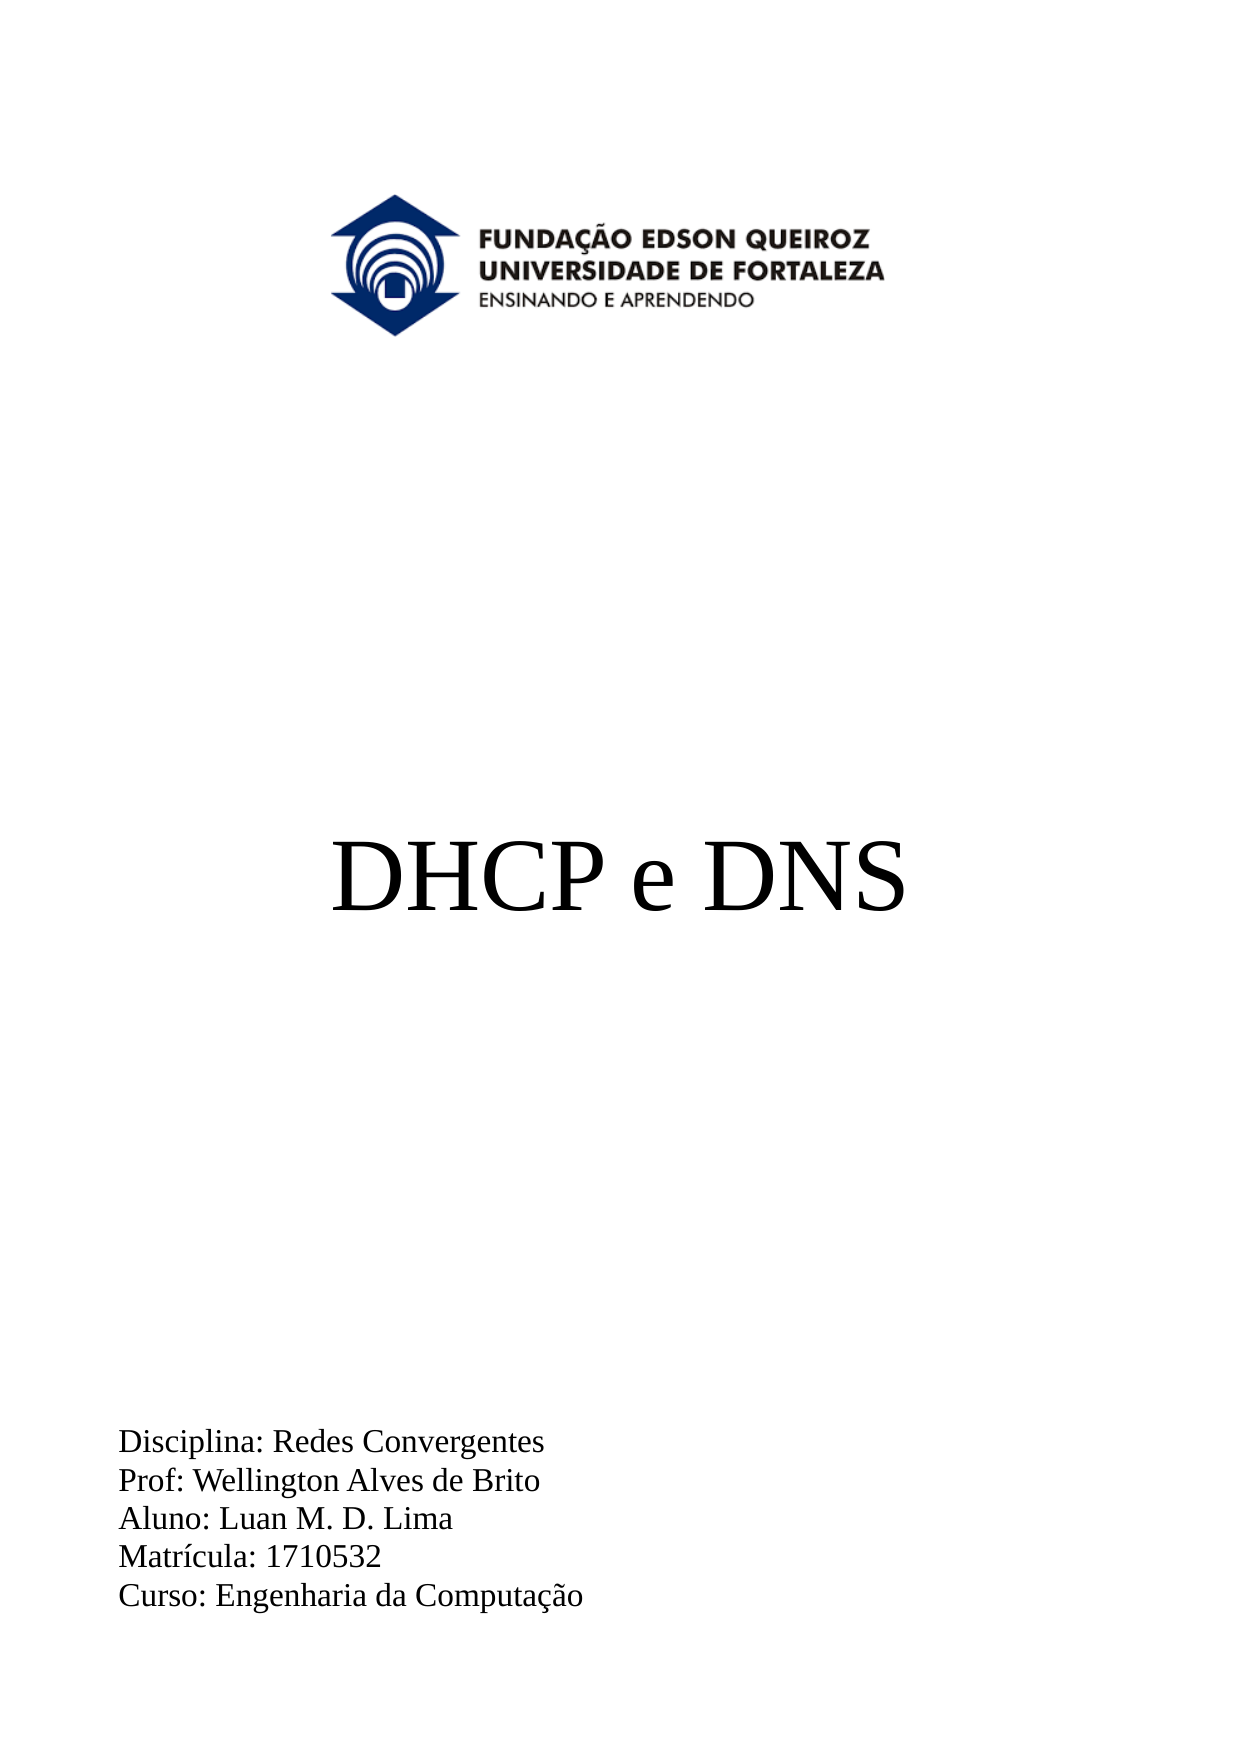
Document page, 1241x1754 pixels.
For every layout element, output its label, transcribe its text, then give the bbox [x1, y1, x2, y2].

text Aluno: Luan M. D. Lima [118, 1498, 1122, 1537]
text Matrícula: 1710532 [118, 1537, 1122, 1575]
text Disciplina: Redes Convergentes [118, 1422, 1122, 1460]
text Curso: Engenharia da Computação [118, 1575, 1122, 1613]
text Prof: Wellington Alves de Brito [118, 1460, 1122, 1498]
text DHCP e DNS [118, 813, 1122, 933]
picture [330, 194, 885, 337]
